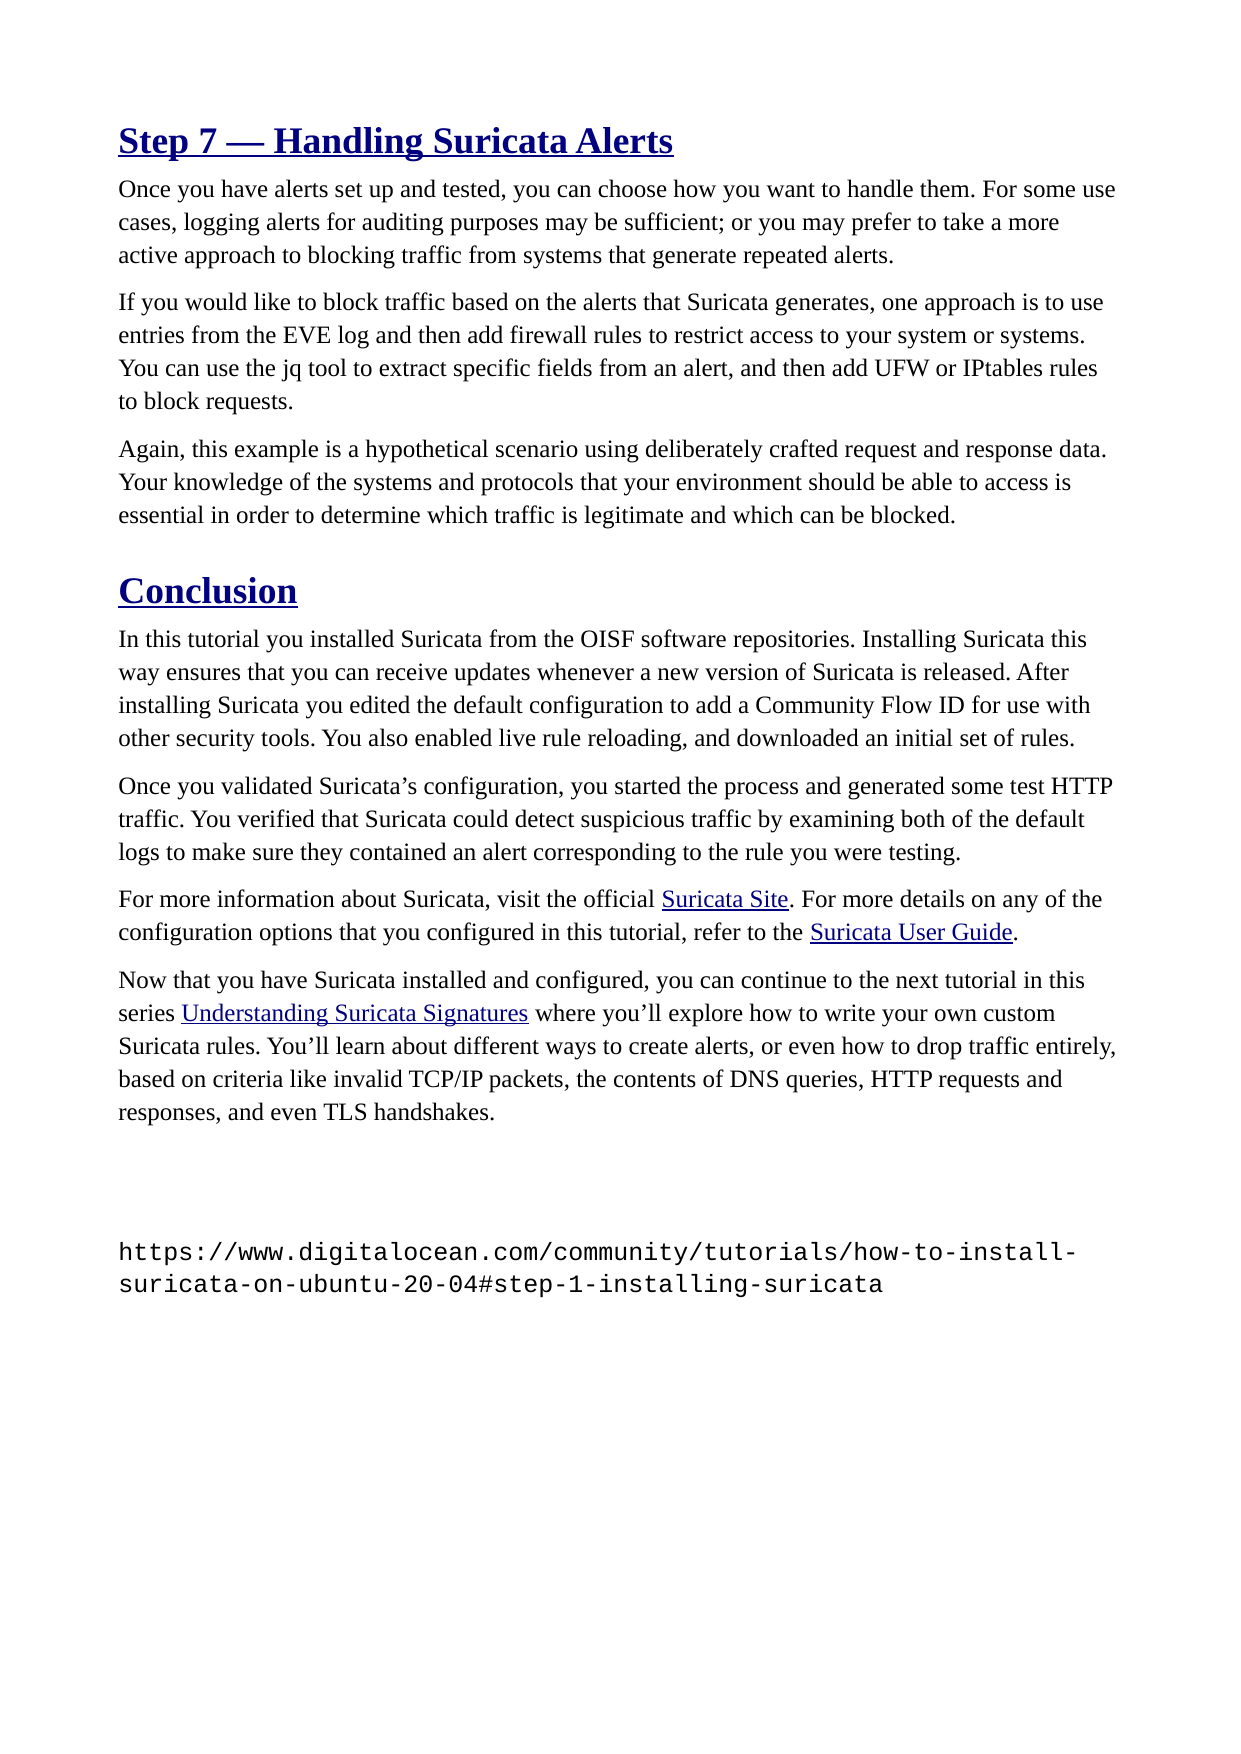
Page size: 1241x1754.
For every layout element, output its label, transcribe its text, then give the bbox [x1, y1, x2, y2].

text For more information about Suricata, visit the official Suricata Site. For more details on any of the configuration options that you configured in this tutorial, refer to the Suricata User Guide. [118, 884, 1122, 946]
text In this tutorial you installed Suricata from the OISF software repositories. Installing Suricata this way ensures that you can receive updates whenever a new version of Suricata is released. After installing Suricata you edited the default configuration to add a Community Flow ID for use with other security tools. You also enabled live rule reloading, and downloaded an initial set of rules. [118, 624, 1122, 752]
text https://www.digitalocean.com/community/tutorials/how-to-install-suricata-on-ubuntu-20-04#step-1-installing-suricata [118, 1239, 1122, 1300]
text Once you validated Suricata’s configuration, you started the process and generated some test HTTP traffic. You verified that Suricata could detect suspicious traffic by examining both of the default logs to make sure they contained an alert corresponding to the rule you were testing. [118, 771, 1122, 866]
text Now that you have Suricata installed and configured, you can continue to the next tutorial in this series Understanding Suricata Signatures where you’ll explore how to write your own custom Suricata rules. You’ll learn about different ways to create alerts, or even how to drop traffic entirely, based on criteria like invalid TCP/IP packets, the contents of DNS queries, HTTP requests and responses, and even TLS handshakes. [118, 965, 1122, 1126]
subtitle Step 7 — Handling Suricata Alerts [118, 118, 1122, 161]
text Once you have alerts set up and tested, you can choose how you want to handle them. For some use cases, logging alerts for auditing purposes may be sufficient; or you may prefer to take a more active approach to blocking traffic from systems that generate repeated alerts. [118, 174, 1122, 268]
text If you would like to block traffic based on the alerts that Suricata generates, one approach is to use entries from the EVE log and then add firewall rules to restrict access to your system or systems. You can use the jq tool to extract specific fields from an alert, and then add UFW or IPtables rules to block requests. [118, 287, 1122, 415]
text Again, this example is a hypothetical scenario using deliberately crafted request and response data. Your knowledge of the systems and protocols that your environment should be able to access is essential in order to determine which traffic is legitimate and which can be blocked. [118, 434, 1122, 529]
subtitle Conclusion [118, 568, 1122, 612]
